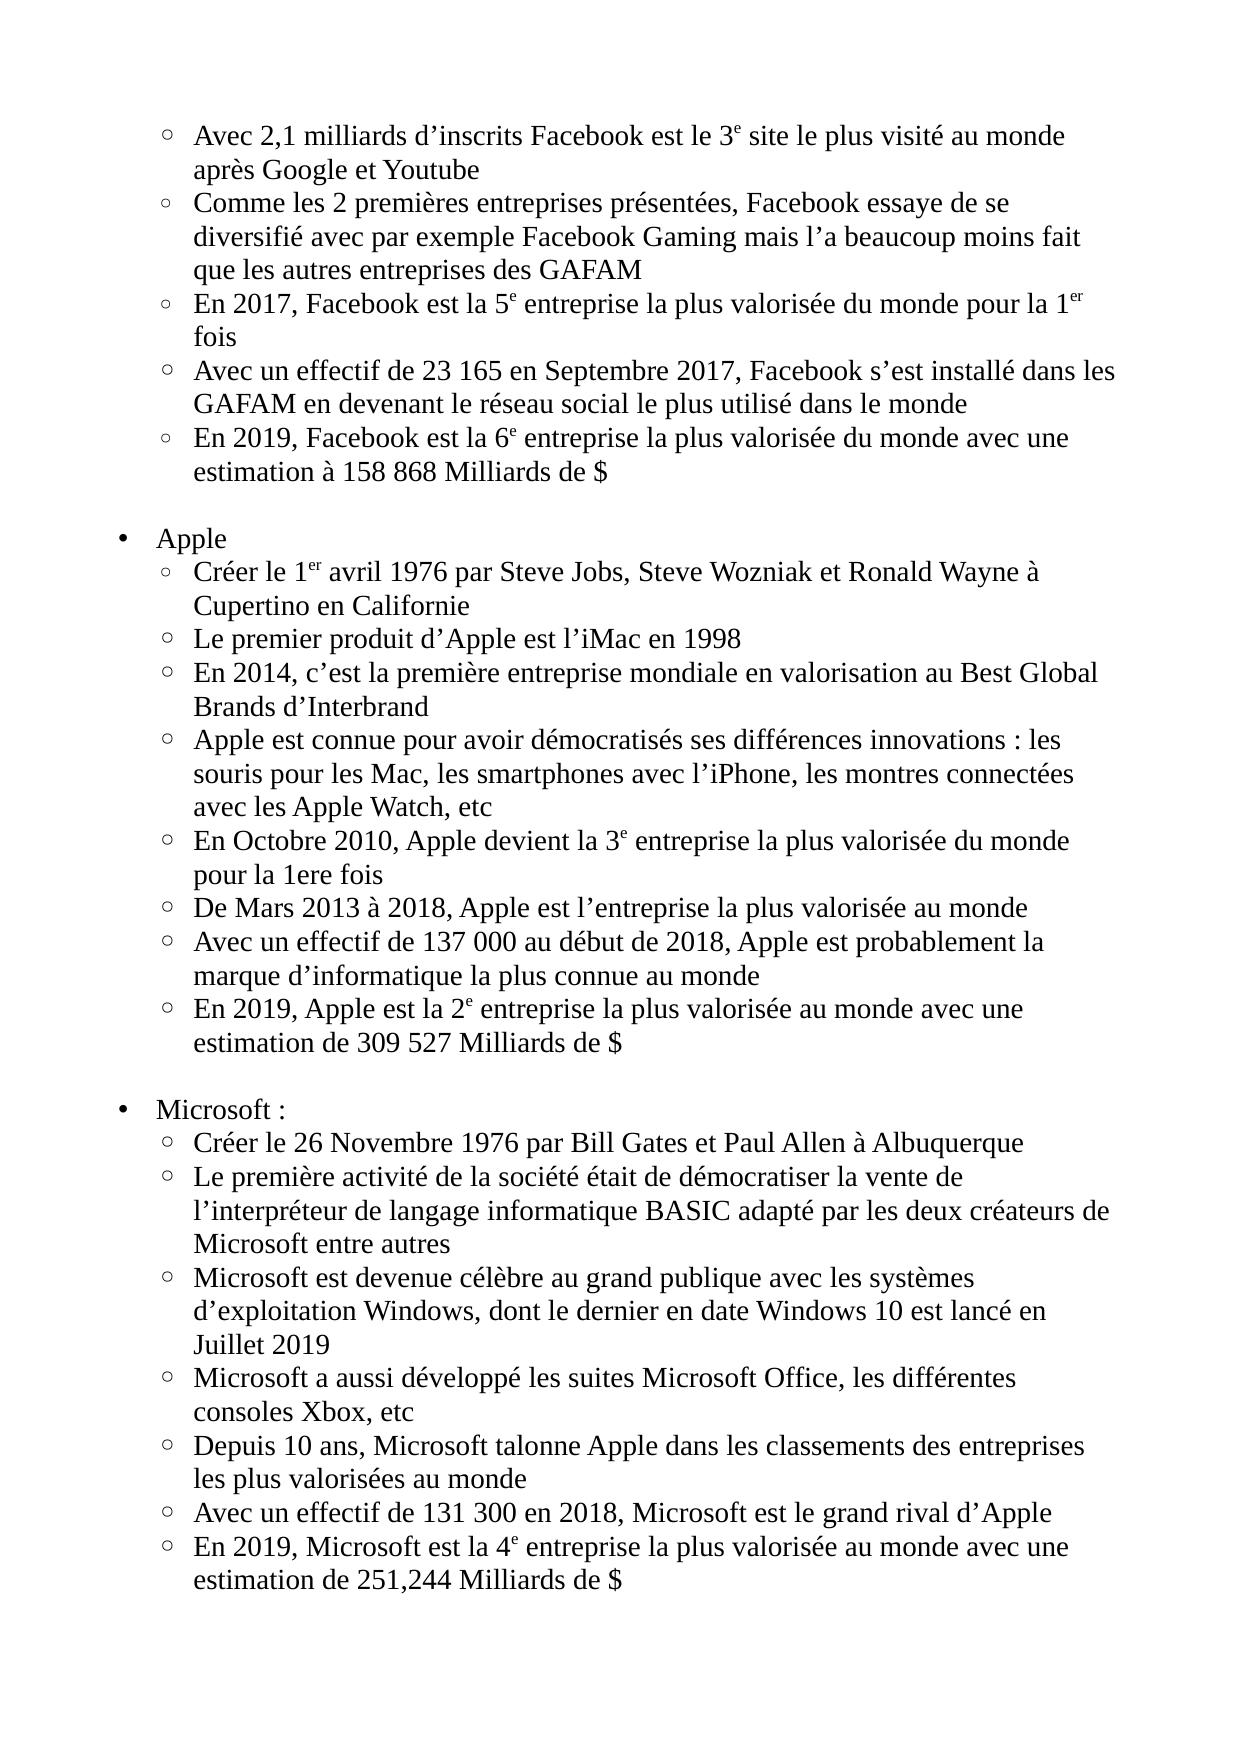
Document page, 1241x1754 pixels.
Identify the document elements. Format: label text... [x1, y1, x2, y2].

list En 2014, c’est la première entreprise mondiale en valorisation au Best Global Brands d’Interbrand [156, 655, 1122, 722]
list Microsoft est devenue célèbre au grand publique avec les systèmes d’exploitation Windows, dont le dernier en date Windows 10 est lancé en Juillet 2019 [156, 1260, 1122, 1361]
list Apple [118, 521, 1122, 554]
list En 2019, Facebook est la 6e entreprise la plus valorisée du monde avec une estimation à 158 868 Milliards de $ [156, 420, 1122, 487]
list En 2019, Apple est la 2e entreprise la plus valorisée au monde avec une estimation de 309 527 Milliards de $ [156, 991, 1122, 1058]
list De Mars 2013 à 2018, Apple est l’entreprise la plus valorisée au monde [156, 890, 1122, 924]
list Créer le 1er avril 1976 par Steve Jobs, Steve Wozniak et Ronald Wayne à Cupertino en Californie [156, 554, 1122, 622]
list Avec un effectif de 131 300 en 2018, Microsoft est le grand rival d’Apple [156, 1495, 1122, 1529]
list Microsoft a aussi développé les suites Microsoft Office, les différentes consoles Xbox, etc [156, 1361, 1122, 1428]
list En 2019, Microsoft est la 4e entreprise la plus valorisée au monde avec une estimation de 251,244 Milliards de $ [156, 1529, 1122, 1596]
list Avec un effectif de 23 165 en Septembre 2017, Facebook s’est installé dans les GAFAM en devenant le réseau social le plus utilisé dans le monde [156, 353, 1122, 420]
list Microsoft : [118, 1092, 1122, 1126]
list Comme les 2 premières entreprises présentées, Facebook essaye de se diversifié avec par exemple Facebook Gaming mais l’a beaucoup moins fait que les autres entreprises des GAFAM [156, 185, 1122, 286]
list Créer le 26 Novembre 1976 par Bill Gates et Paul Allen à Albuquerque [156, 1126, 1122, 1159]
list Depuis 10 ans, Microsoft talonne Apple dans les classements des entreprises les plus valorisées au monde [156, 1428, 1122, 1495]
list En Octobre 2010, Apple devient la 3e entreprise la plus valorisée du monde pour la 1ere fois [156, 823, 1122, 890]
list Le premier produit d’Apple est l’iMac en 1998 [156, 622, 1122, 655]
list Avec 2,1 milliards d’inscrits Facebook est le 3e site le plus visité au monde après Google et Youtube [156, 118, 1122, 185]
list Apple est connue pour avoir démocratisés ses différences innovations : les souris pour les Mac, les smartphones avec l’iPhone, les montres connectées avec les Apple Watch, etc [156, 722, 1122, 823]
list En 2017, Facebook est la 5e entreprise la plus valorisée du monde pour la 1er fois [156, 286, 1122, 353]
list Avec un effectif de 137 000 au début de 2018, Apple est probablement la marque d’informatique la plus connue au monde [156, 924, 1122, 991]
list Le première activité de la société était de démocratiser la vente de l’interpréteur de langage informatique BASIC adapté par les deux créateurs de Microsoft entre autres [156, 1159, 1122, 1260]
